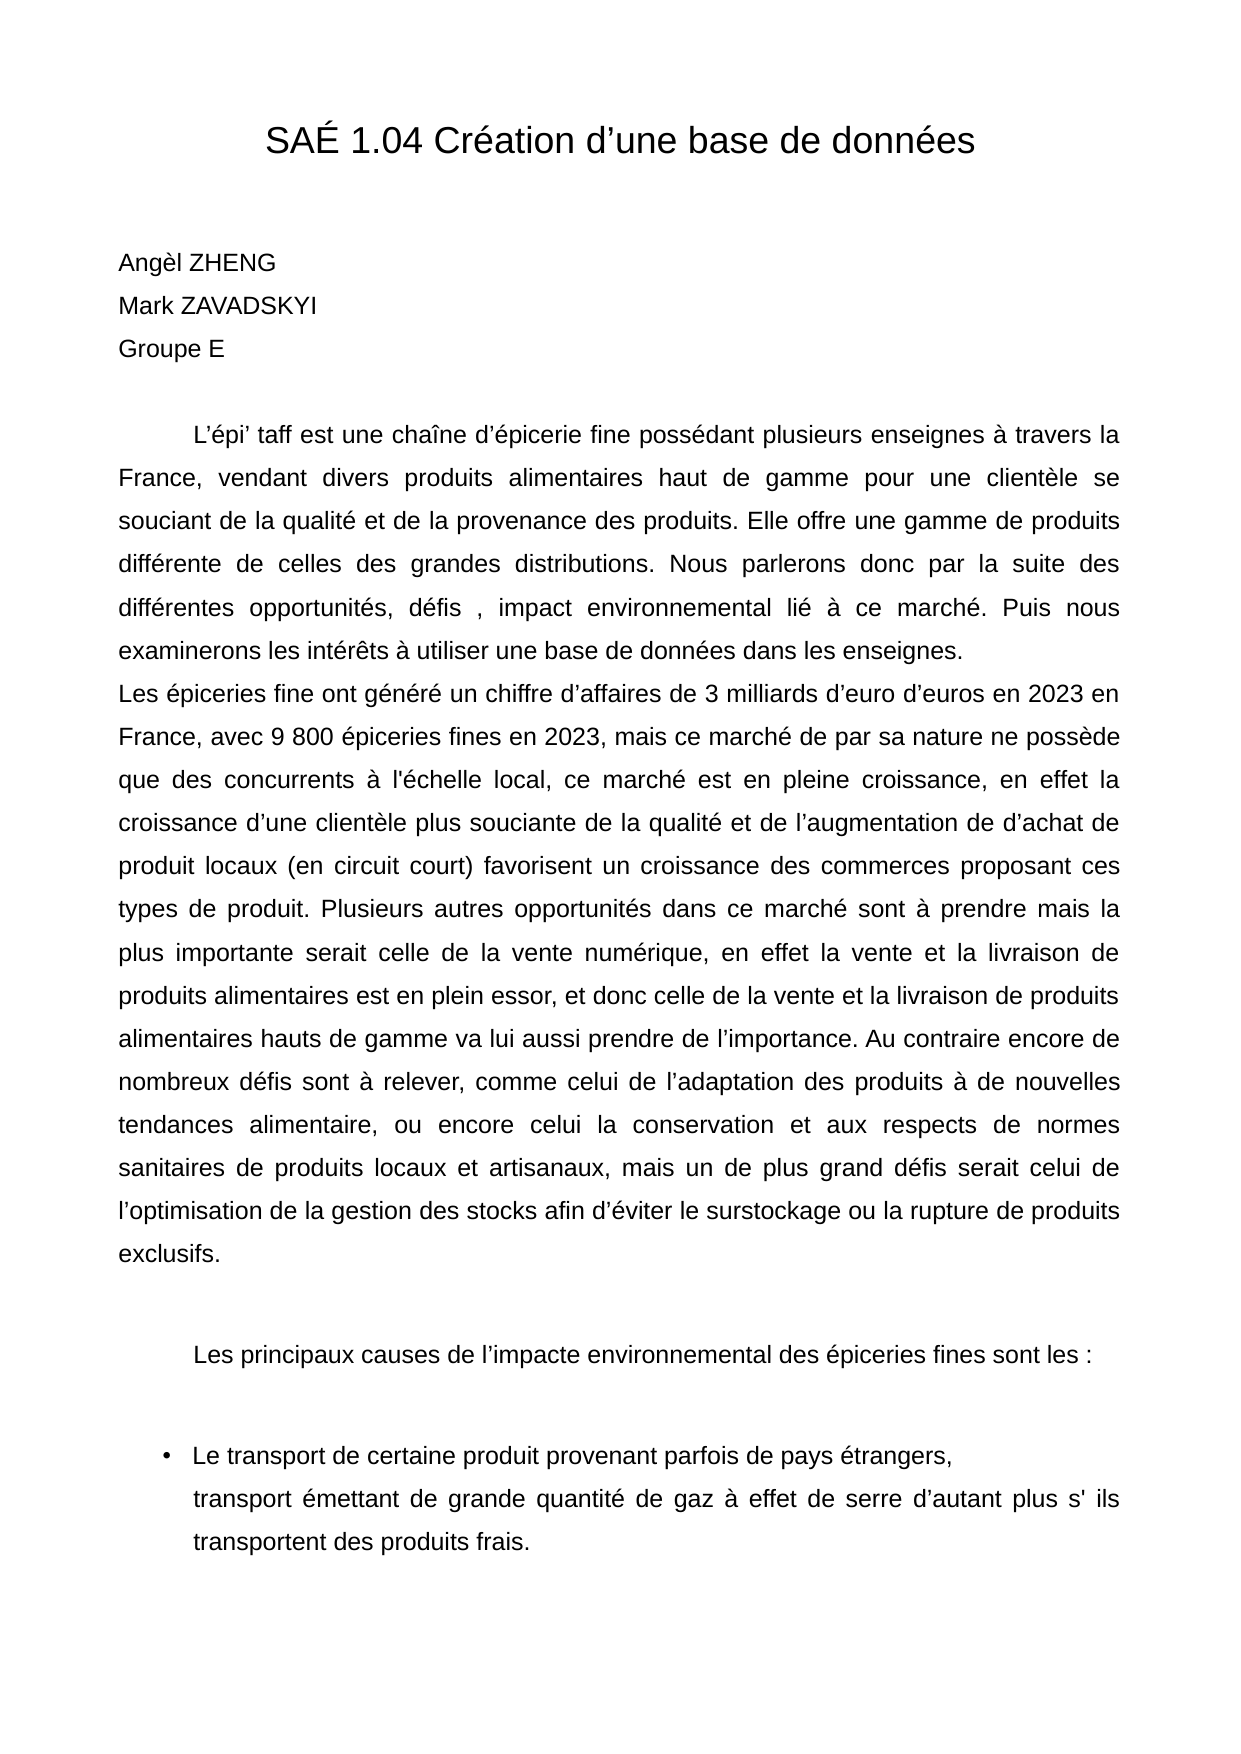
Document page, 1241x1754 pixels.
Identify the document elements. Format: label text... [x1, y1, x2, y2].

text L’épi’ taff est une chaîne d’épicerie fine possédant plusieurs enseignes à travers la France, vendant divers produits alimentaires haut de gamme pour une clientèle se souciant de la qualité et de la provenance des produits. Elle offre une gamme de produits différente de celles des grandes distributions. Nous parlerons donc par la suite des différentes opportunités, défis , impact environnemental lié à ce marché. Puis nous examinerons les intérêts à utiliser une base de données dans les enseignes. [118, 420, 1122, 664]
text Groupe E [118, 334, 1122, 362]
text transport émettant de grande quantité de gaz à effet de serre d’autant plus s' ils transportent des produits frais. [193, 1484, 1122, 1556]
text Mark ZAVADSKYI [118, 291, 1122, 319]
text Angèl ZHENG [118, 247, 1122, 276]
text SAÉ 1.04 Création d’une base de données [118, 118, 1122, 161]
list Le transport de certaine produit provenant parfois de pays étrangers, [162, 1441, 1122, 1470]
text Les principaux causes de l’impacte environnemental des épiceries fines sont les : [118, 1340, 1122, 1369]
text Les épiceries fine ont généré un chiffre d’affaires de 3 milliards d’euro d’euros en 2023 en France, avec 9 800 épiceries fines en 2023, mais ce marché de par sa nature ne possède que des concurrents à l'échelle local, ce marché est en pleine croissance, en effet la croissance d’une clientèle plus souciante de la qualité et de l’augmentation de d’achat de produit locaux (en circuit court) favorisent un croissance des commerces proposant ces types de produit. Plusieurs autres opportunités dans ce marché sont à prendre mais la plus importante serait celle de la vente numérique, en effet la vente et la livraison de produits alimentaires est en plein essor, et donc celle de la vente et la livraison de produits alimentaires hauts de gamme va lui aussi prendre de l’importance. Au contraire encore de nombreux défis sont à relever, comme celui de l’adaptation des produits à de nouvelles tendances alimentaire, ou encore celui la conservation et aux respects de normes sanitaires de produits locaux et artisanaux, mais un de plus grand défis serait celui de l’optimisation de la gestion des stocks afin d’éviter le surstockage ou la rupture de produits exclusifs. [118, 679, 1122, 1268]
